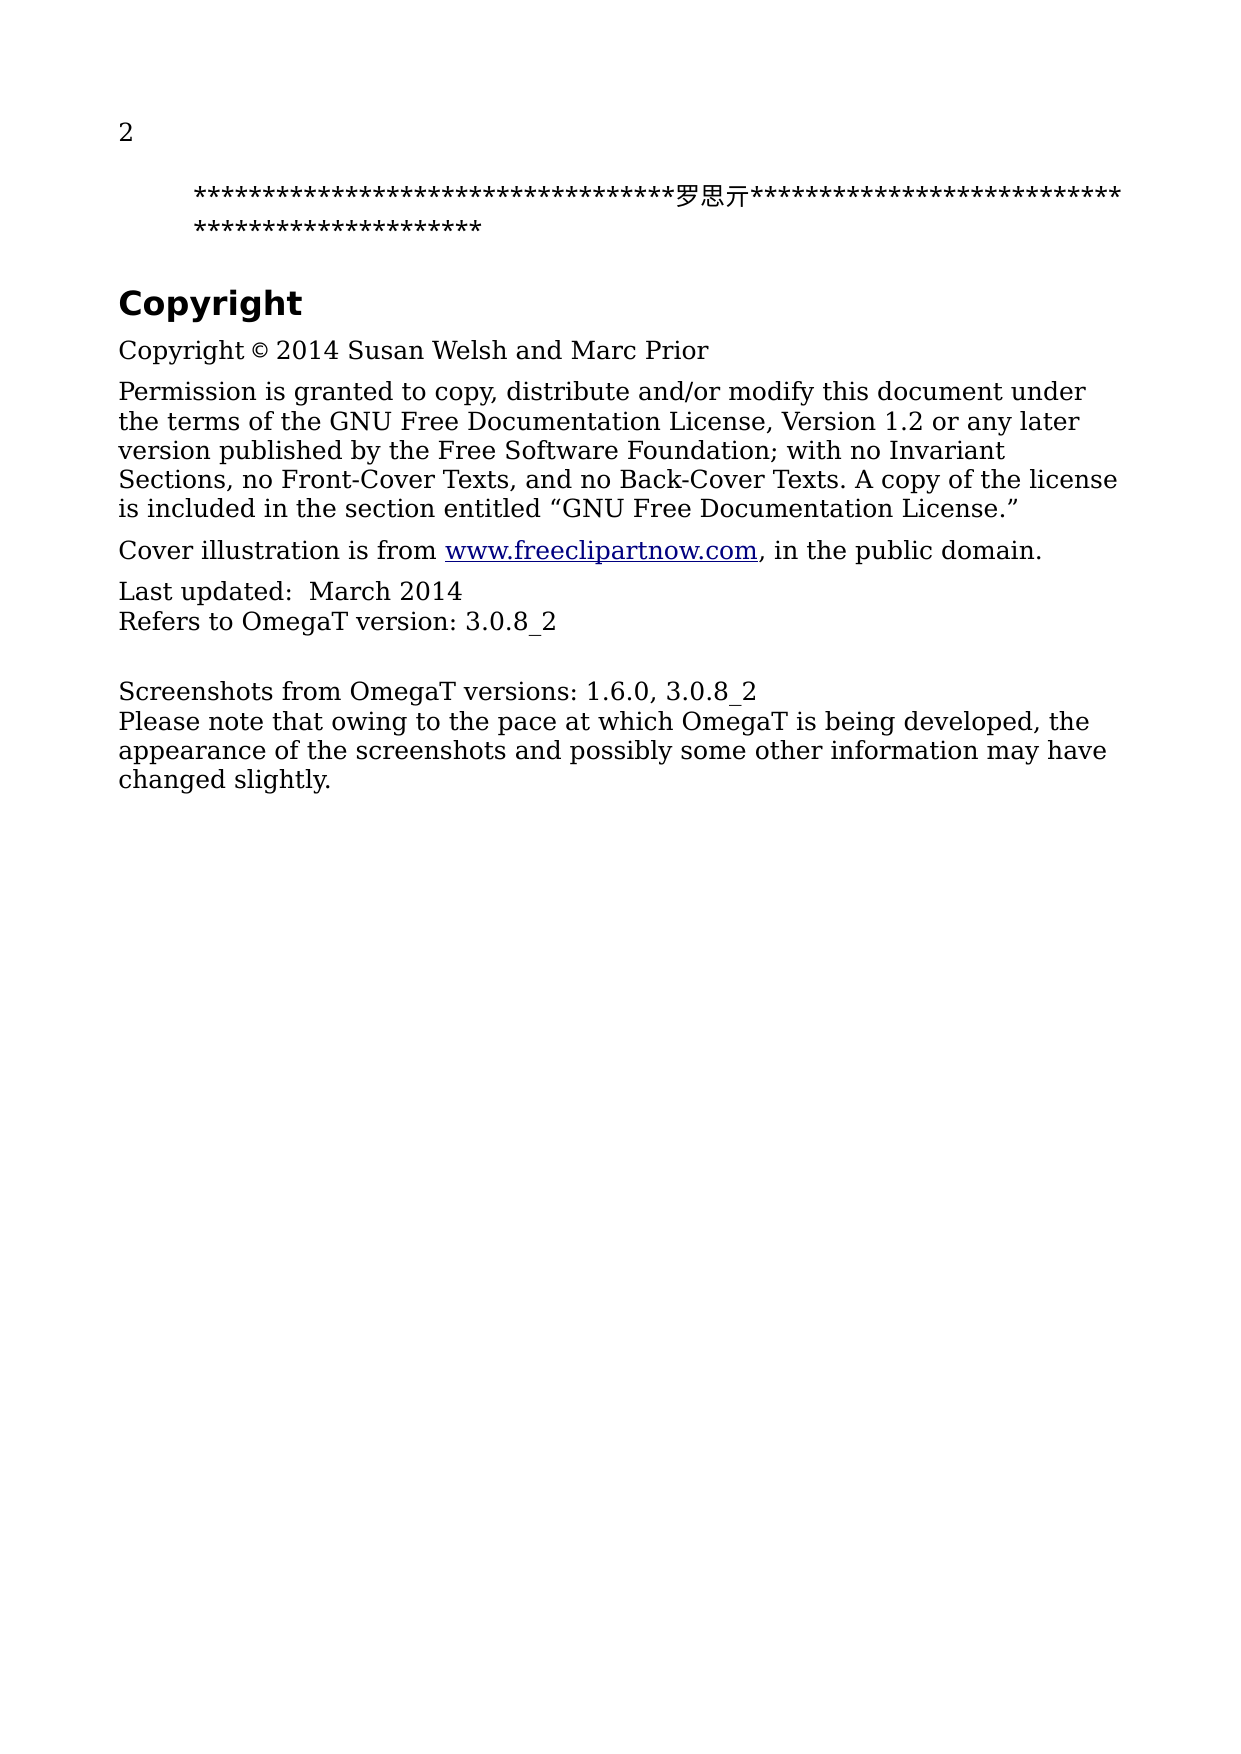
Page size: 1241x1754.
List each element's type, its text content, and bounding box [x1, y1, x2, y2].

text Permission is granted to copy, distribute and/or modify this document under the terms of the GNU Free Documentation License, Version 1.2 or any later version published by the Free Software Foundation; with no Invariant Sections, no Front-Cover Texts, and no Back-Cover Texts. A copy of the license is included in the section entitled “GNU Free Documentation License.” [118, 378, 1122, 523]
text Cover illustration is from www.freeclipartnow.com, in the public domain. [118, 536, 1122, 565]
text ***********************************罗思亓************************************************ [193, 177, 1122, 247]
text Screenshots from OmegaT versions: 1.6.0, 3.0.8_2 Please note that owing to the pace at which OmegaT is being developed, the appearance of the screenshots and possibly some other information may have changed slightly. [118, 648, 1122, 794]
subtitle Copyright [118, 284, 1122, 323]
text Copyright © 2014 Susan Welsh and Marc Prior [118, 336, 1122, 365]
text Last updated: March 2014 Refers to OmegaT version: 3.0.8_2 [118, 578, 1122, 636]
